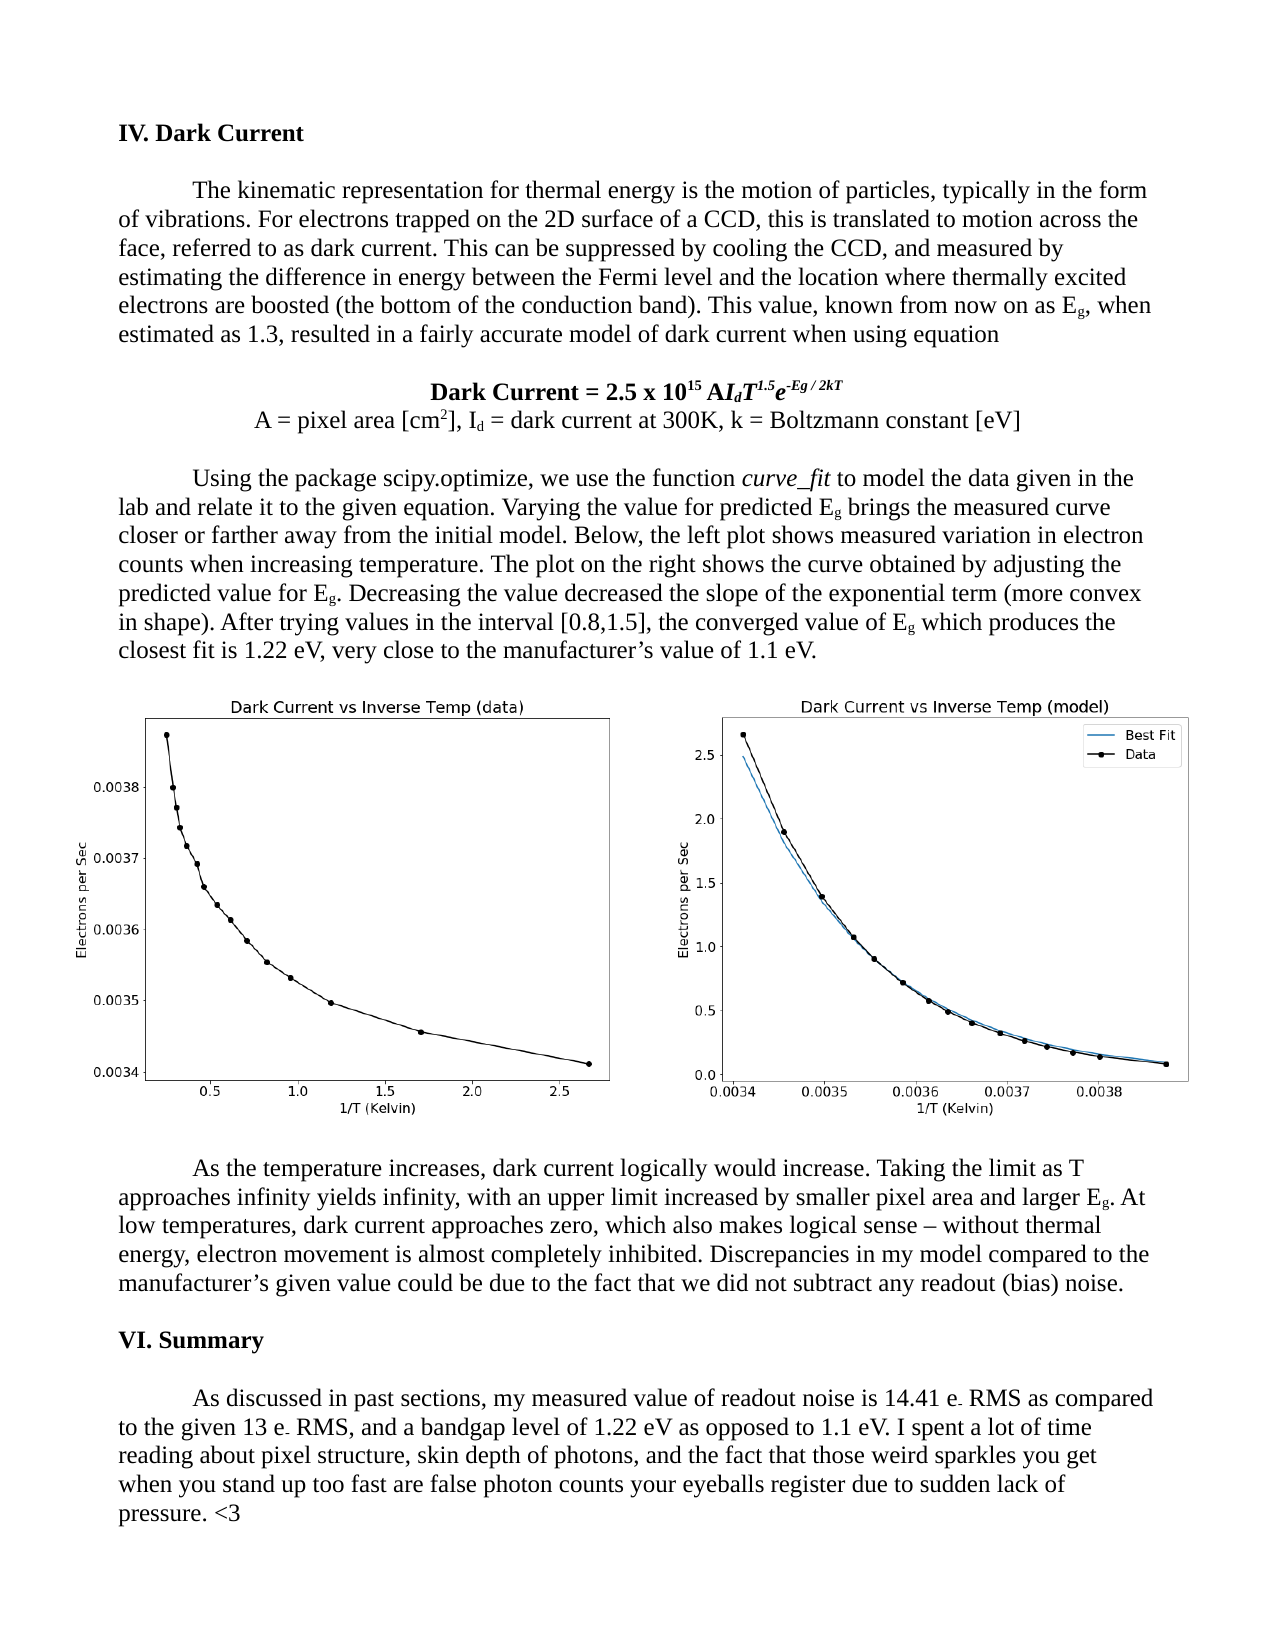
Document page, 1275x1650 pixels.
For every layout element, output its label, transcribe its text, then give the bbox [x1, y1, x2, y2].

text As discussed in past sections, my measured value of readout noise is 14.41 e- RMS as compared to the given 13 e- RMS, and a bandgap level of 1.22 eV as opposed to 1.1 eV. I spent a lot of time reading about pixel structure, skin depth of photons, and the fact that those weird sparkles you get when you stand up too fast are false photon counts your eyeballs register due to sudden lack of pressure. <3 [118, 1383, 1157, 1527]
text The kinematic representation for thermal energy is the motion of particles, typically in the form of vibrations. For electrons trapped on the 2D surface of a CCD, this is translated to motion across the face, referred to as dark current. This can be suppressed by cooling the CCD, and measured by estimating the difference in energy between the Fermi level and the location where thermally excited electrons are boosted (the bottom of the conduction band). This value, known from now on as Eg, when estimated as 1.3, resulted in a fairly accurate model of dark current when using equation [118, 176, 1157, 348]
text VI. Summary [118, 1326, 1157, 1354]
text IV. Dark Current [118, 118, 1157, 147]
text Using the package scipy.optimize, we use the function curve_fit to model the data given in the lab and relate it to the given equation. Varying the value for predicted Eg brings the measured curve closer or farther away from the initial model. Below, the left plot shows measured variation in electron counts when increasing temperature. The plot on the right shows the curve obtained by adjusting the predicted value for Eg. Decreasing the value decreased the slope of the exponential term (more convex in shape). After trying values in the interval [0.8,1.5], the converged value of Eg which produces the closest fit is 1.22 eV, very close to the manufacturer’s value of 1.1 eV. [118, 463, 1157, 664]
text A = pixel area [cm2], Id = dark current at 300K, k = Boltzmann constant [eV] [118, 406, 1157, 434]
text As the temperature increases, dark current logically would increase. Taking the limit as T approaches infinity yields infinity, with an upper limit increased by smaller pixel area and larger Eg. At low temperatures, dark current approaches zero, which also makes logical sense – without thermal energy, electron movement is almost completely inhibited. Discrepancies in my model compared to the manufacturer’s given value could be due to the fact that we did not subtract any readout (bias) noise. [118, 1153, 1157, 1297]
picture [655, 692, 1199, 1122]
picture [61, 696, 624, 1124]
text Dark Current = 2.5 x 1015 AIdT1.5e-Eg / 2kT [118, 377, 1157, 406]
